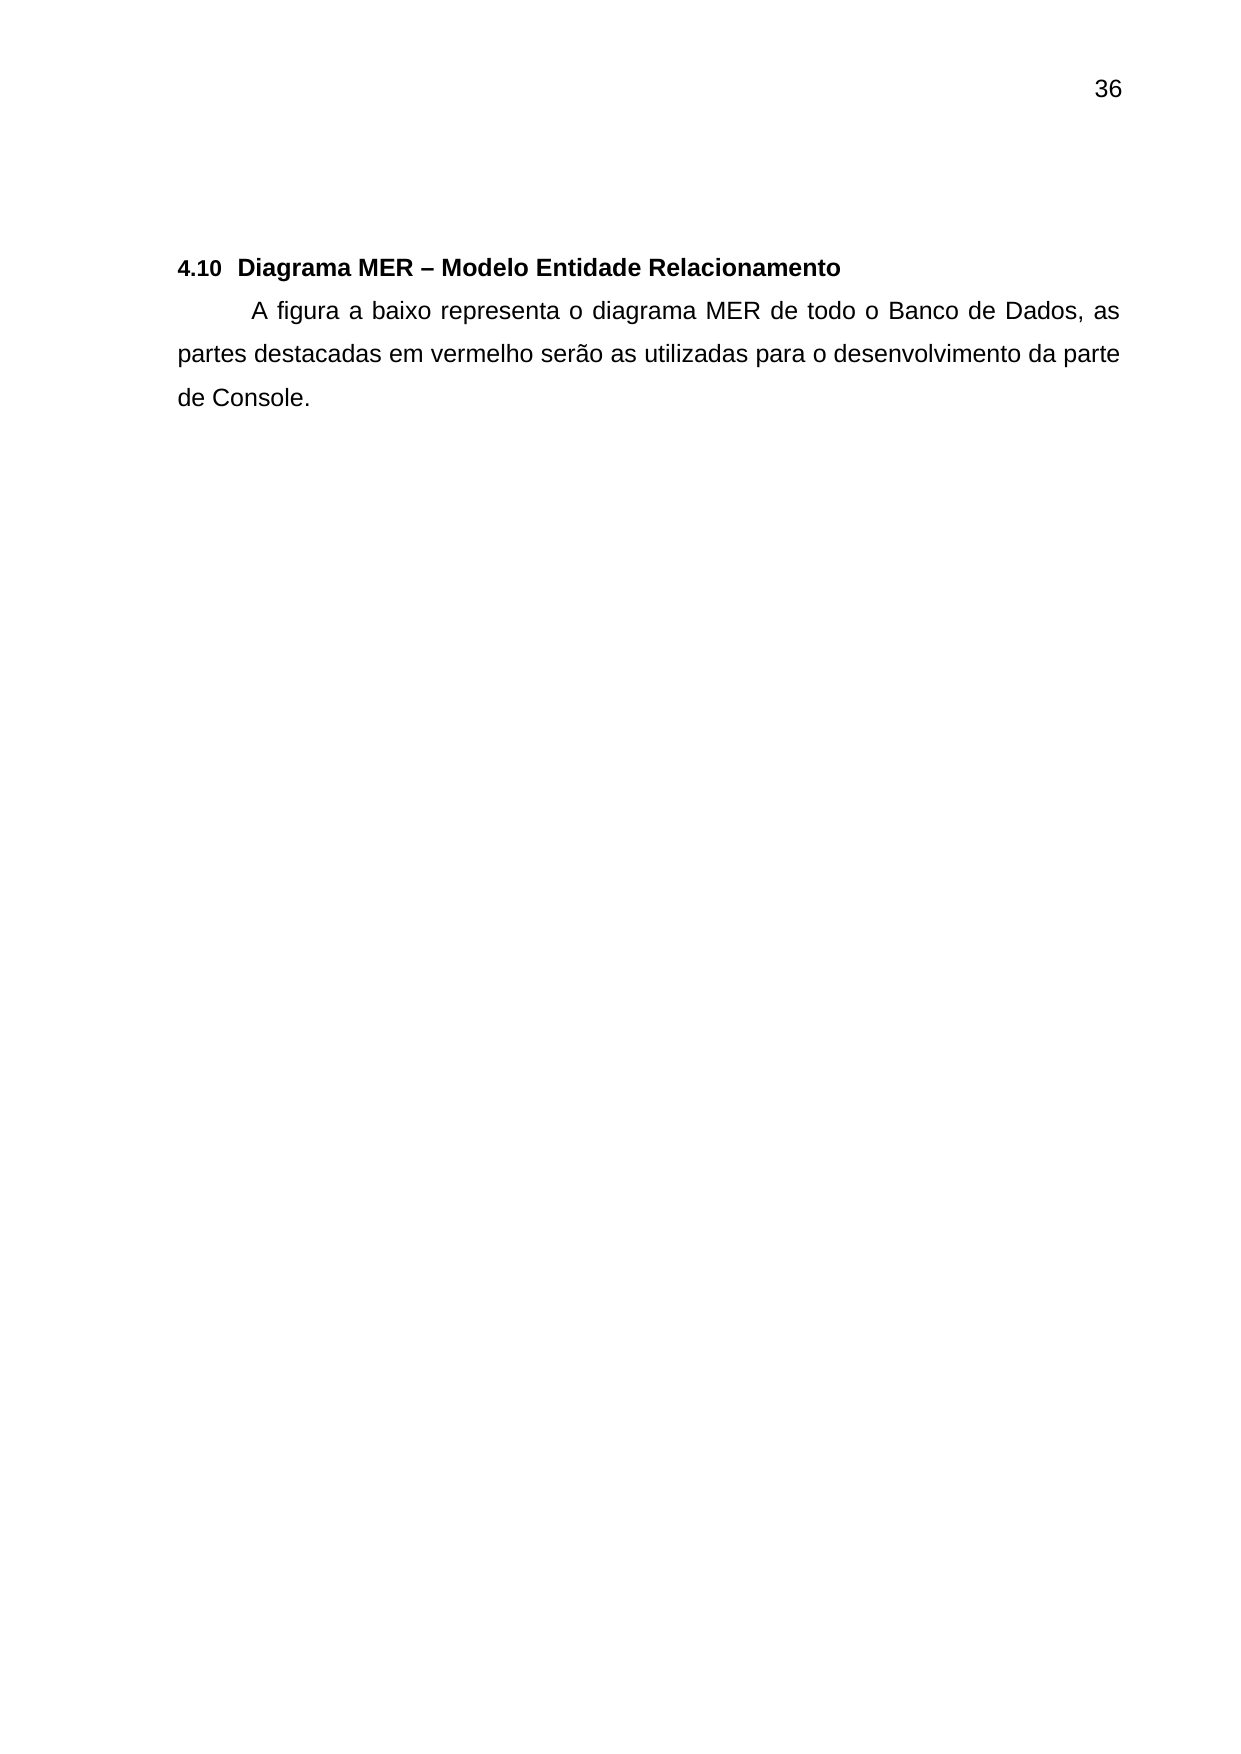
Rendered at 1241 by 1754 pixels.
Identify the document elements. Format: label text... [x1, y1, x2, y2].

text A figura a baixo representa o diagrama MER de todo o Banco de Dados, as partes destacadas em vermelho serão as utilizadas para o desenvolvimento da parte de Console. [177, 296, 1122, 411]
subtitle Diagrama MER – Modelo Entidade Relacionamento [177, 253, 1122, 282]
